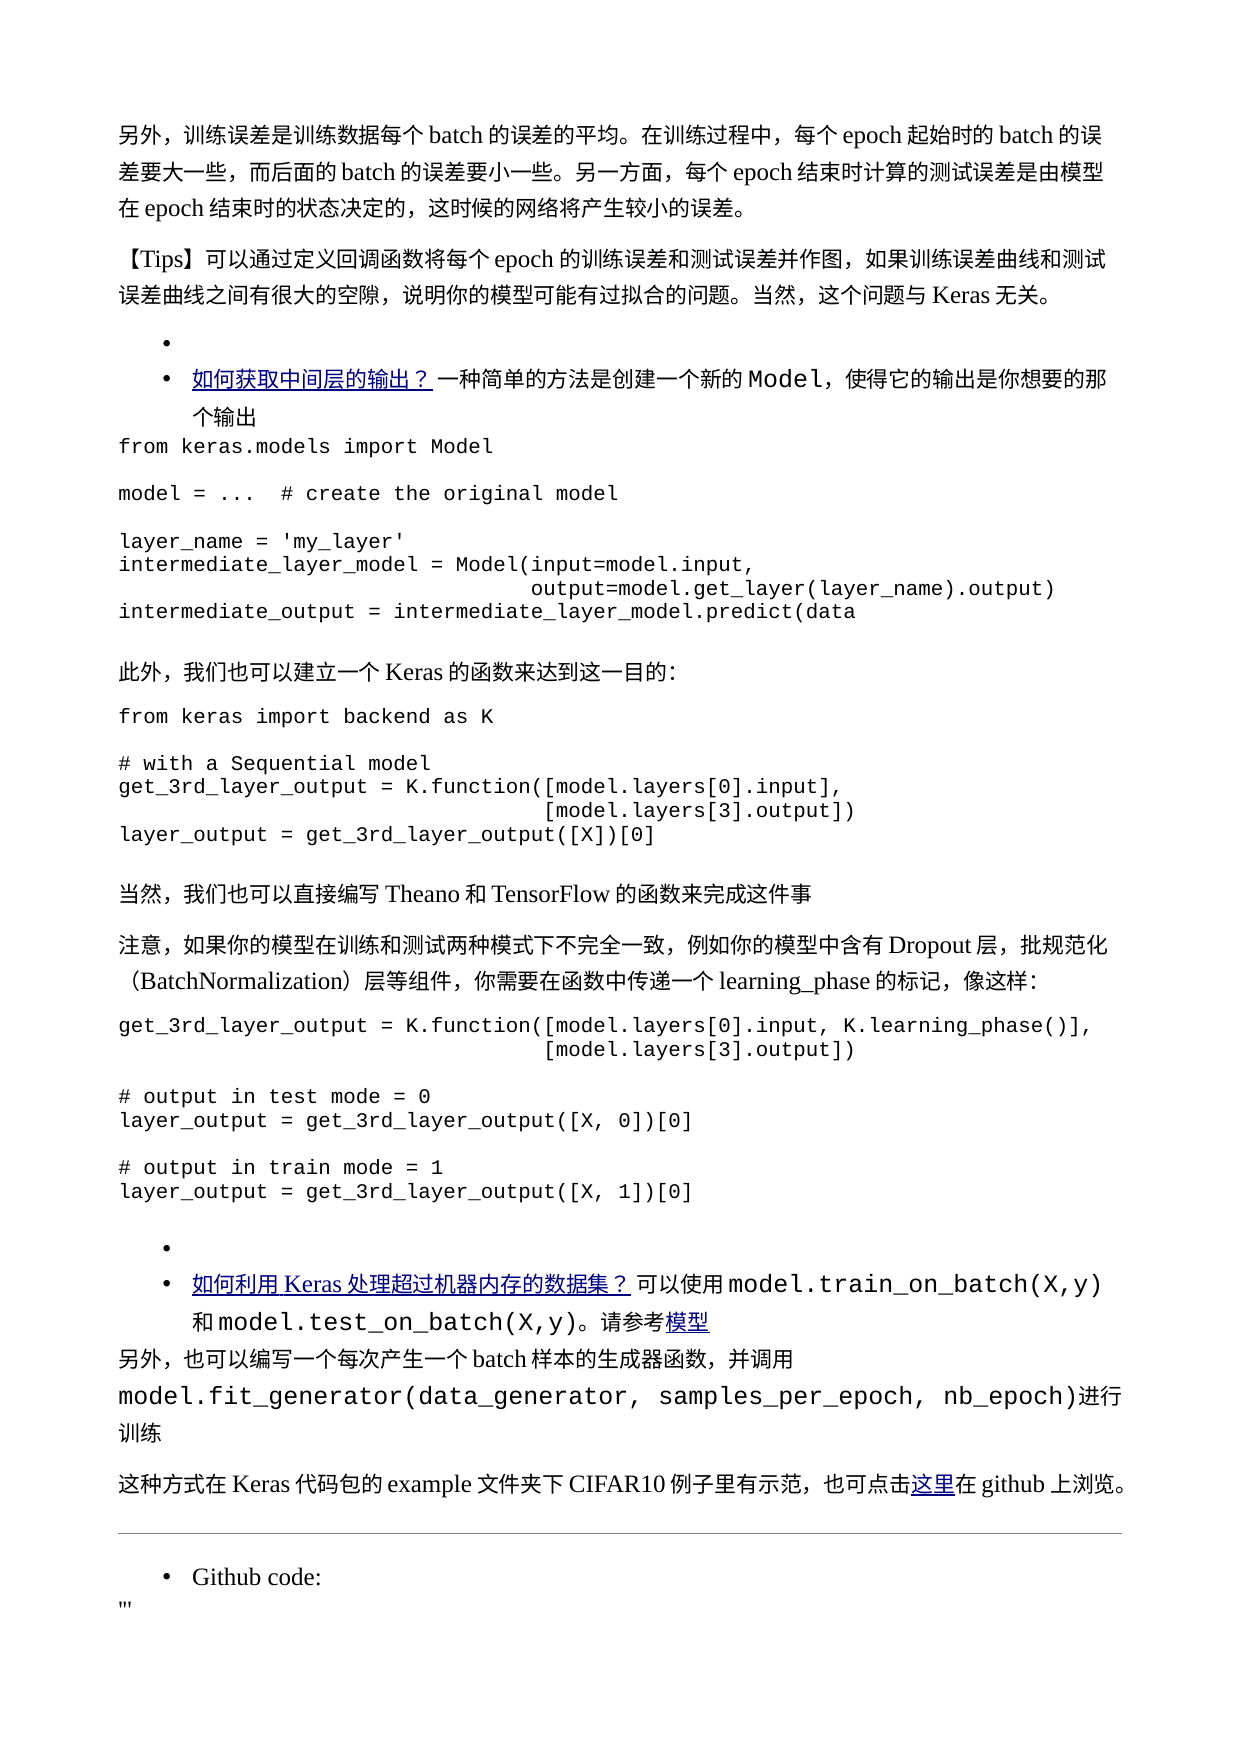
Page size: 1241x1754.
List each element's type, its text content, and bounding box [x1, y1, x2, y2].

text model = ... # create the original model [118, 483, 1122, 507]
text layer_name = 'my_layer' [118, 531, 1122, 554]
text [model.layers[3].output]) [118, 800, 1122, 824]
text layer_output = get_3rd_layer_output([X, 1])[0] [118, 1181, 1122, 1204]
text # output in test mode = 0 [118, 1086, 1122, 1110]
text ''' [118, 1595, 1122, 1624]
list 如何获取中间层的输出？ 一种简单的方法是创建一个新的Model，使得它的输出是你想要的那个输出 [162, 362, 1122, 431]
text output=model.get_layer(layer_name).output) [118, 578, 1122, 602]
text 此外，我们也可以建立一个Keras的函数来达到这一目的： [118, 655, 1122, 686]
list Github code: [162, 1562, 1122, 1591]
text 注意，如果你的模型在训练和测试两种模式下不完全一致，例如你的模型中含有Dropout层，批规范化（BatchNormalization）层等组件，你需要在函数中传递一个learning_phase的标记，像这样： [118, 928, 1122, 996]
text from keras.models import Model [118, 436, 1122, 460]
text 另外，也可以编写一个每次产生一个batch样本的生成器函数，并调用model.fit_generator(data_generator, samples_per_epoch, nb_epoch)进行训练 [118, 1342, 1122, 1448]
list 如何利用Keras处理超过机器内存的数据集？ 可以使用model.train_on_batch(X,y)和model.test_on_batch(X,y)。请参考模型 [162, 1267, 1122, 1337]
text 这种方式在Keras代码包的example文件夹下CIFAR10例子里有示范，也可点击这里在github上浏览。 [118, 1467, 1122, 1499]
text layer_output = get_3rd_layer_output([X, 0])[0] [118, 1110, 1122, 1133]
text [model.layers[3].output]) [118, 1039, 1122, 1062]
text get_3rd_layer_output = K.function([model.layers[0].input, K.learning_phase()], [118, 1015, 1122, 1039]
text 另外，训练误差是训练数据每个batch的误差的平均。在训练过程中，每个epoch起始时的batch的误差要大一些，而后面的batch的误差要小一些。另一方面，每个epoch结束时计算的测试误差是由模型在epoch结束时的状态决定的，这时候的网络将产生较小的误差。 [118, 118, 1122, 222]
text # with a Sequential model [118, 753, 1122, 777]
text from keras import backend as K [118, 706, 1122, 729]
text get_3rd_layer_output = K.function([model.layers[0].input], [118, 777, 1122, 800]
text intermediate_layer_model = Model(input=model.input, [118, 554, 1122, 578]
text 当然，我们也可以直接编写Theano和TensorFlow的函数来完成这件事 [118, 877, 1122, 909]
text intermediate_output = intermediate_layer_model.predict(data [118, 602, 1122, 625]
text 【Tips】可以通过定义回调函数将每个epoch的训练误差和测试误差并作图，如果训练误差曲线和测试误差曲线之间有很大的空隙，说明你的模型可能有过拟合的问题。当然，这个问题与Keras无关。 [118, 242, 1122, 310]
text layer_output = get_3rd_layer_output([X])[0] [118, 824, 1122, 847]
text # output in train mode = 1 [118, 1157, 1122, 1181]
